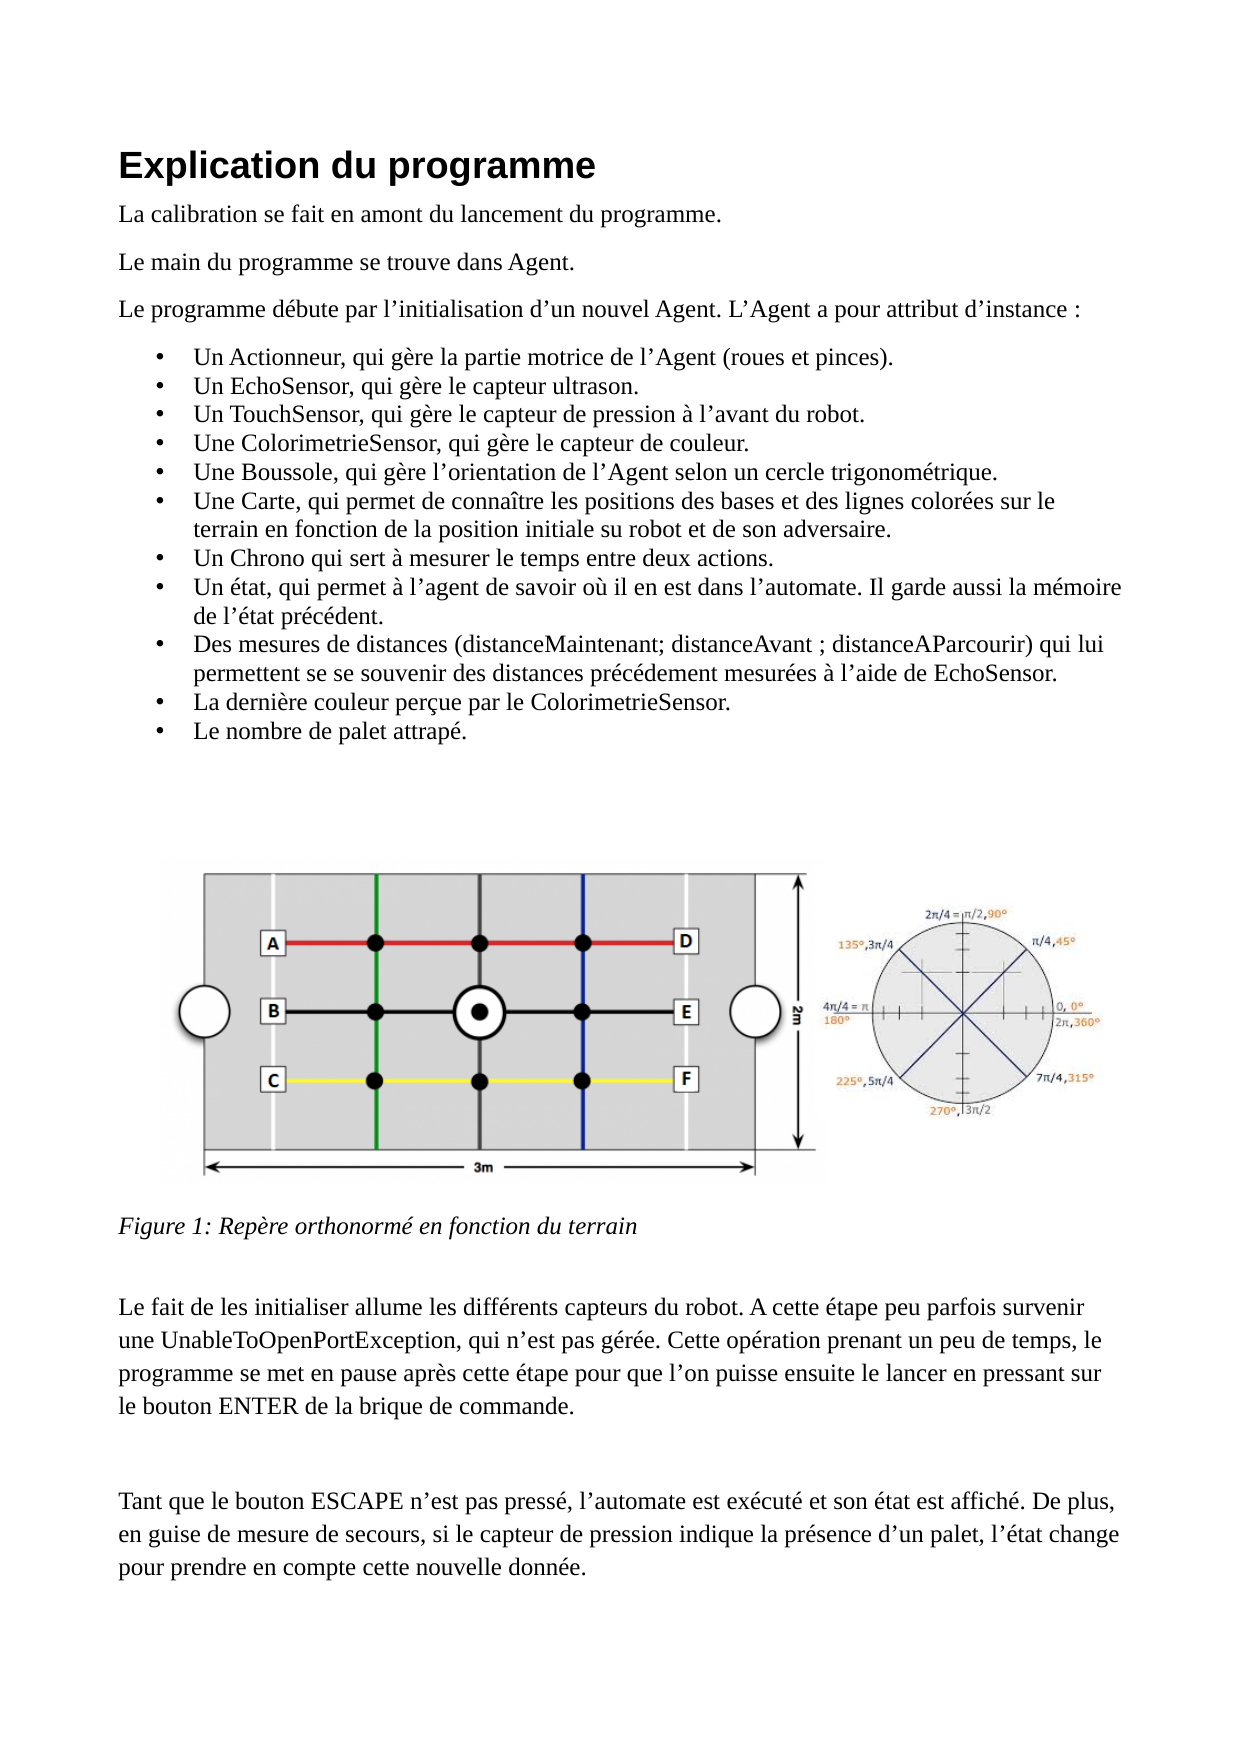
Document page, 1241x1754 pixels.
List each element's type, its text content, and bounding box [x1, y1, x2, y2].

list Un état, qui permet à l’agent de savoir où il en est dans l’automate. Il garde aussi la mémoire de l’état précédent. [156, 572, 1122, 629]
list Un Actionneur, qui gère la partie motrice de l’Agent (roues et pinces). [156, 342, 1122, 371]
list La dernière couleur perçue par le ColorimetrieSensor. [156, 687, 1122, 716]
text Tant que le bouton ESCAPE n’est pas pressé, l’automate est exécuté et son état est affiché. De plus, en guise de mesure de secours, si le capteur de pression indique la présence d’un palet, l’état change pour prendre en compte cette nouvelle donnée. [118, 1486, 1122, 1581]
text Le fait de les initialiser allume les différents capteurs du robot. A cette étape peu parfois survenir une UnableToOpenPortException, qui n’est pas gérée. Cette opération prenant un peu de temps, le programme se met en pause après cette étape pour que l’on puisse ensuite le lancer en pressant sur le bouton ENTER de la brique de commande. [118, 1292, 1122, 1419]
list Une Carte, qui permet de connaître les positions des bases et des lignes colorées sur le terrain en fonction de la position initiale su robot et de son adversaire. [156, 486, 1122, 543]
text Figure 1: Repère orthonormé en fonction du terrain [118, 1206, 1122, 1240]
list Le nombre de palet attrapé. [156, 716, 1122, 744]
subtitle Explication du programme [118, 143, 1122, 187]
text La calibration se fait en amont du lancement du programme. [118, 199, 1122, 228]
text Le main du programme se trouve dans Agent. [118, 247, 1122, 276]
text Le programme débute par l’initialisation d’un nouvel Agent. L’Agent a pour attribut d’instance : [118, 294, 1122, 323]
picture [118, 852, 1123, 1206]
list Des mesures de distances (distanceMaintenant; distanceAvant ; distanceAParcourir) qui lui permettent se se souvenir des distances précédement mesurées à l’aide de EchoSensor. [156, 629, 1122, 687]
list Un Chrono qui sert à mesurer le temps entre deux actions. [156, 543, 1122, 572]
list Un EchoSensor, qui gère le capteur ultrason. [156, 371, 1122, 399]
list Une ColorimetrieSensor, qui gère le capteur de couleur. [156, 428, 1122, 457]
list Une Boussole, qui gère l’orientation de l’Agent selon un cercle trigonométrique. [156, 457, 1122, 486]
list Un TouchSensor, qui gère le capteur de pression à l’avant du robot. [156, 399, 1122, 428]
